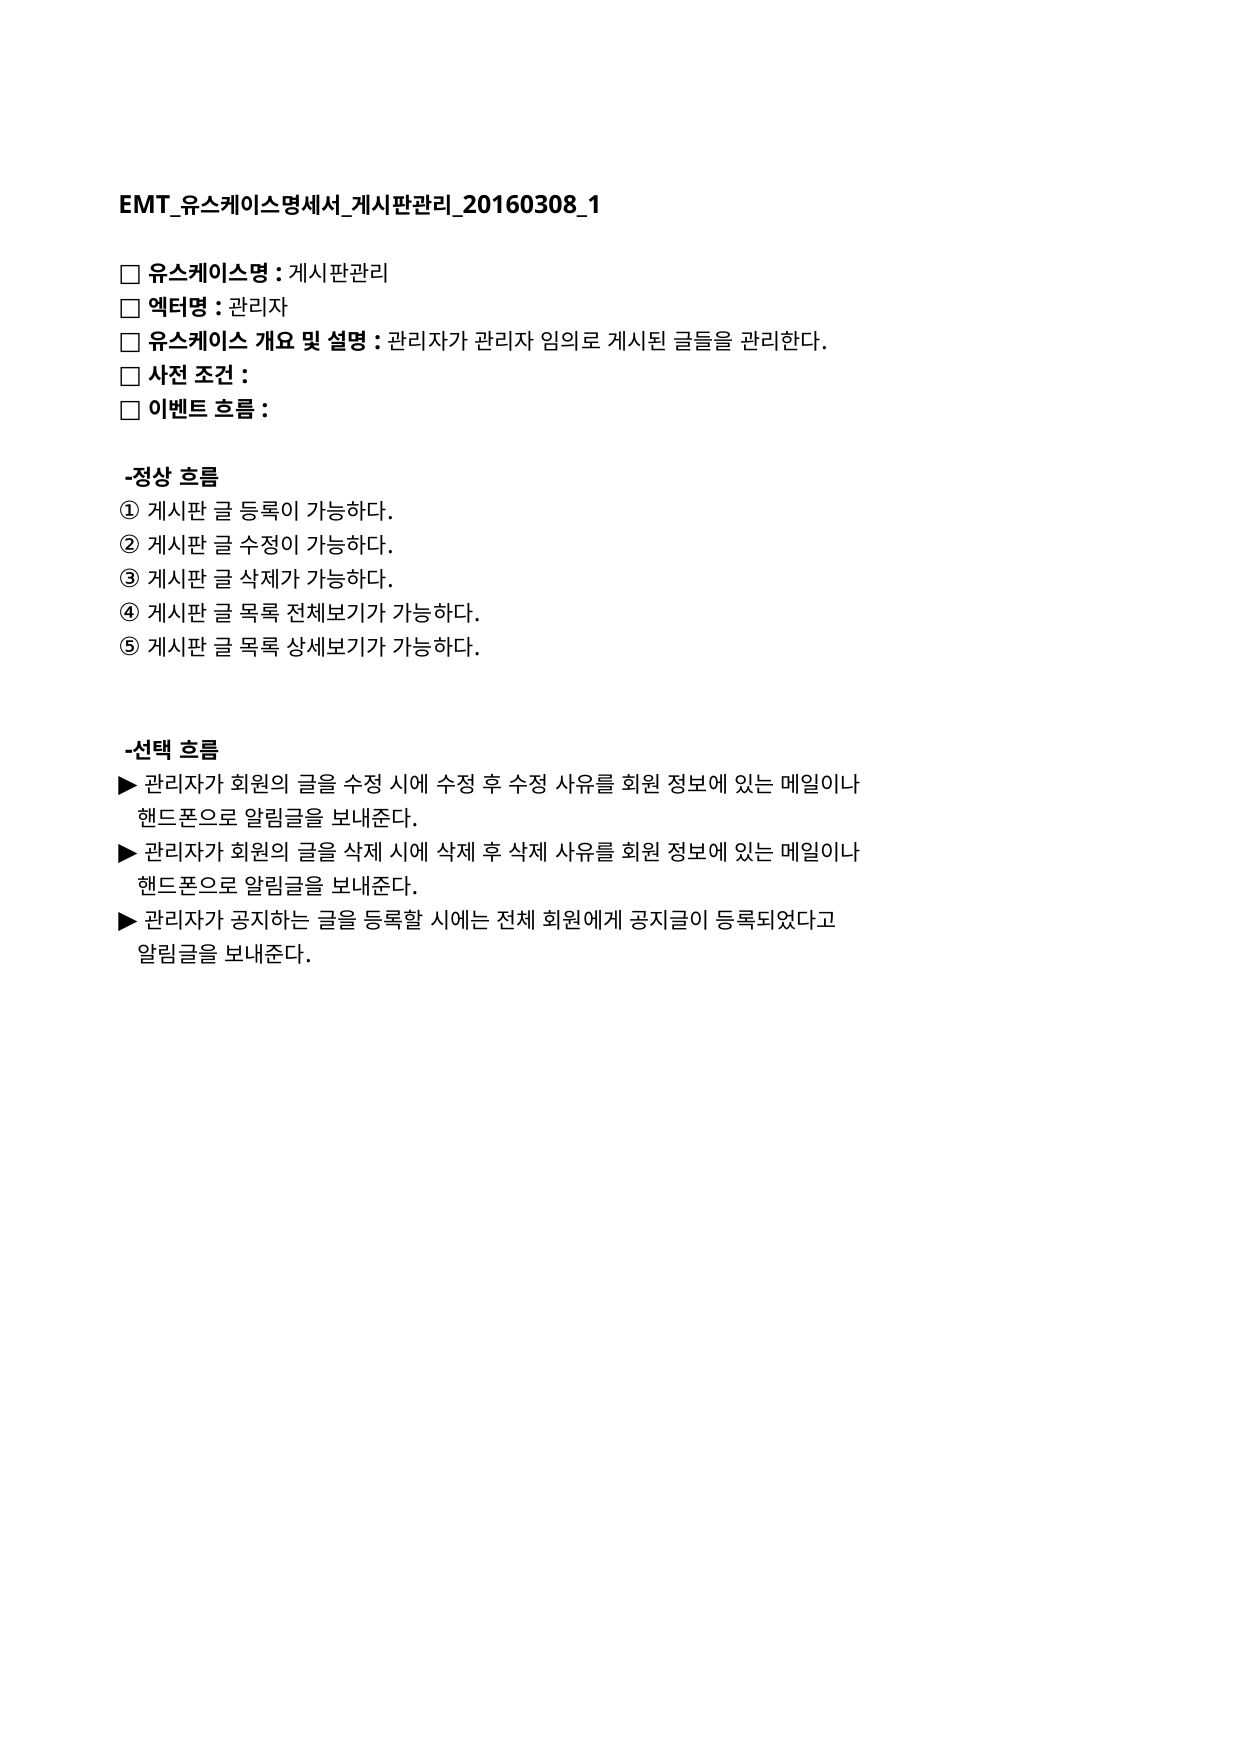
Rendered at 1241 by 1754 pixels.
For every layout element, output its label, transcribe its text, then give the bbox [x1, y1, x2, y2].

text ① 게시판 글 등록이 가능하다. [118, 493, 1122, 527]
text -정상 흐름 [118, 459, 1122, 493]
text 핸드폰으로 알림글을 보내준다. [118, 799, 1122, 833]
text 알림글을 보내준다. [118, 936, 1122, 970]
text □ 유스케이스명 : 게시판관리 [118, 254, 1122, 288]
text □ 사전 조건 : [118, 357, 1122, 391]
text EMT_유스케이스명세서_게시판관리_20160308_1 [118, 186, 1122, 220]
text ▶ 관리자가 공지하는 글을 등록할 시에는 전체 회원에게 공지글이 등록되었다고 [118, 902, 1122, 936]
text ③ 게시판 글 삭제가 가능하다. [118, 561, 1122, 595]
text ▶ 관리자가 회원의 글을 삭제 시에 삭제 후 삭제 사유를 회원 정보에 있는 메일이나 [118, 833, 1122, 867]
text ▶ 관리자가 회원의 글을 수정 시에 수정 후 수정 사유를 회원 정보에 있는 메일이나 [118, 765, 1122, 799]
text ④ 게시판 글 목록 전체보기가 가능하다. [118, 595, 1122, 629]
text □ 엑터명 : 관리자 [118, 288, 1122, 322]
text ② 게시판 글 수정이 가능하다. [118, 527, 1122, 561]
text 핸드폰으로 알림글을 보내준다. [118, 867, 1122, 902]
text ⑤ 게시판 글 목록 상세보기가 가능하다. [118, 629, 1122, 663]
text □ 이벤트 흐름 : [118, 391, 1122, 425]
text -선택 흐름 [118, 731, 1122, 765]
text □ 유스케이스 개요 및 설명 : 관리자가 관리자 임의로 게시된 글들을 관리한다. [118, 322, 1122, 357]
